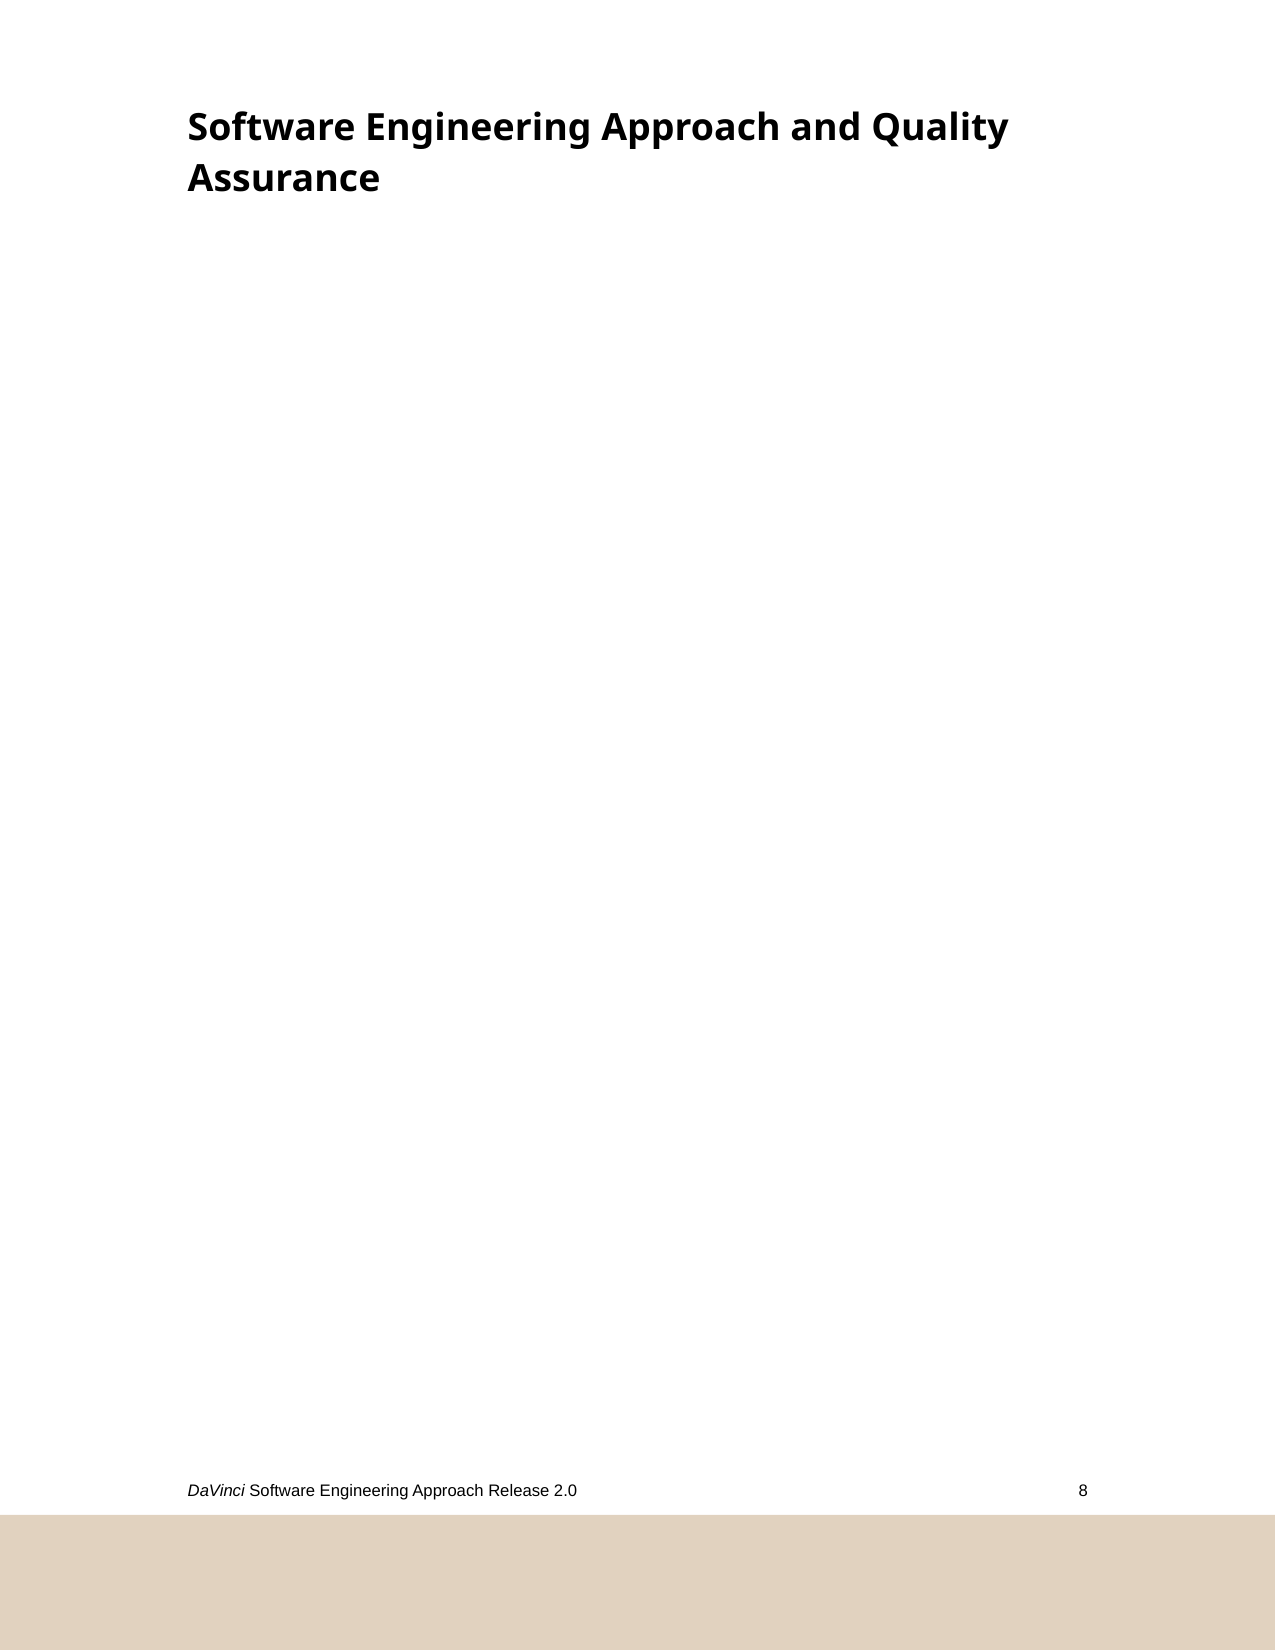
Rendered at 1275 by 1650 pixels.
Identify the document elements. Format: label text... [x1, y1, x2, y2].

subtitle Software Engineering Approach and Quality Assurance [187, 100, 1087, 202]
